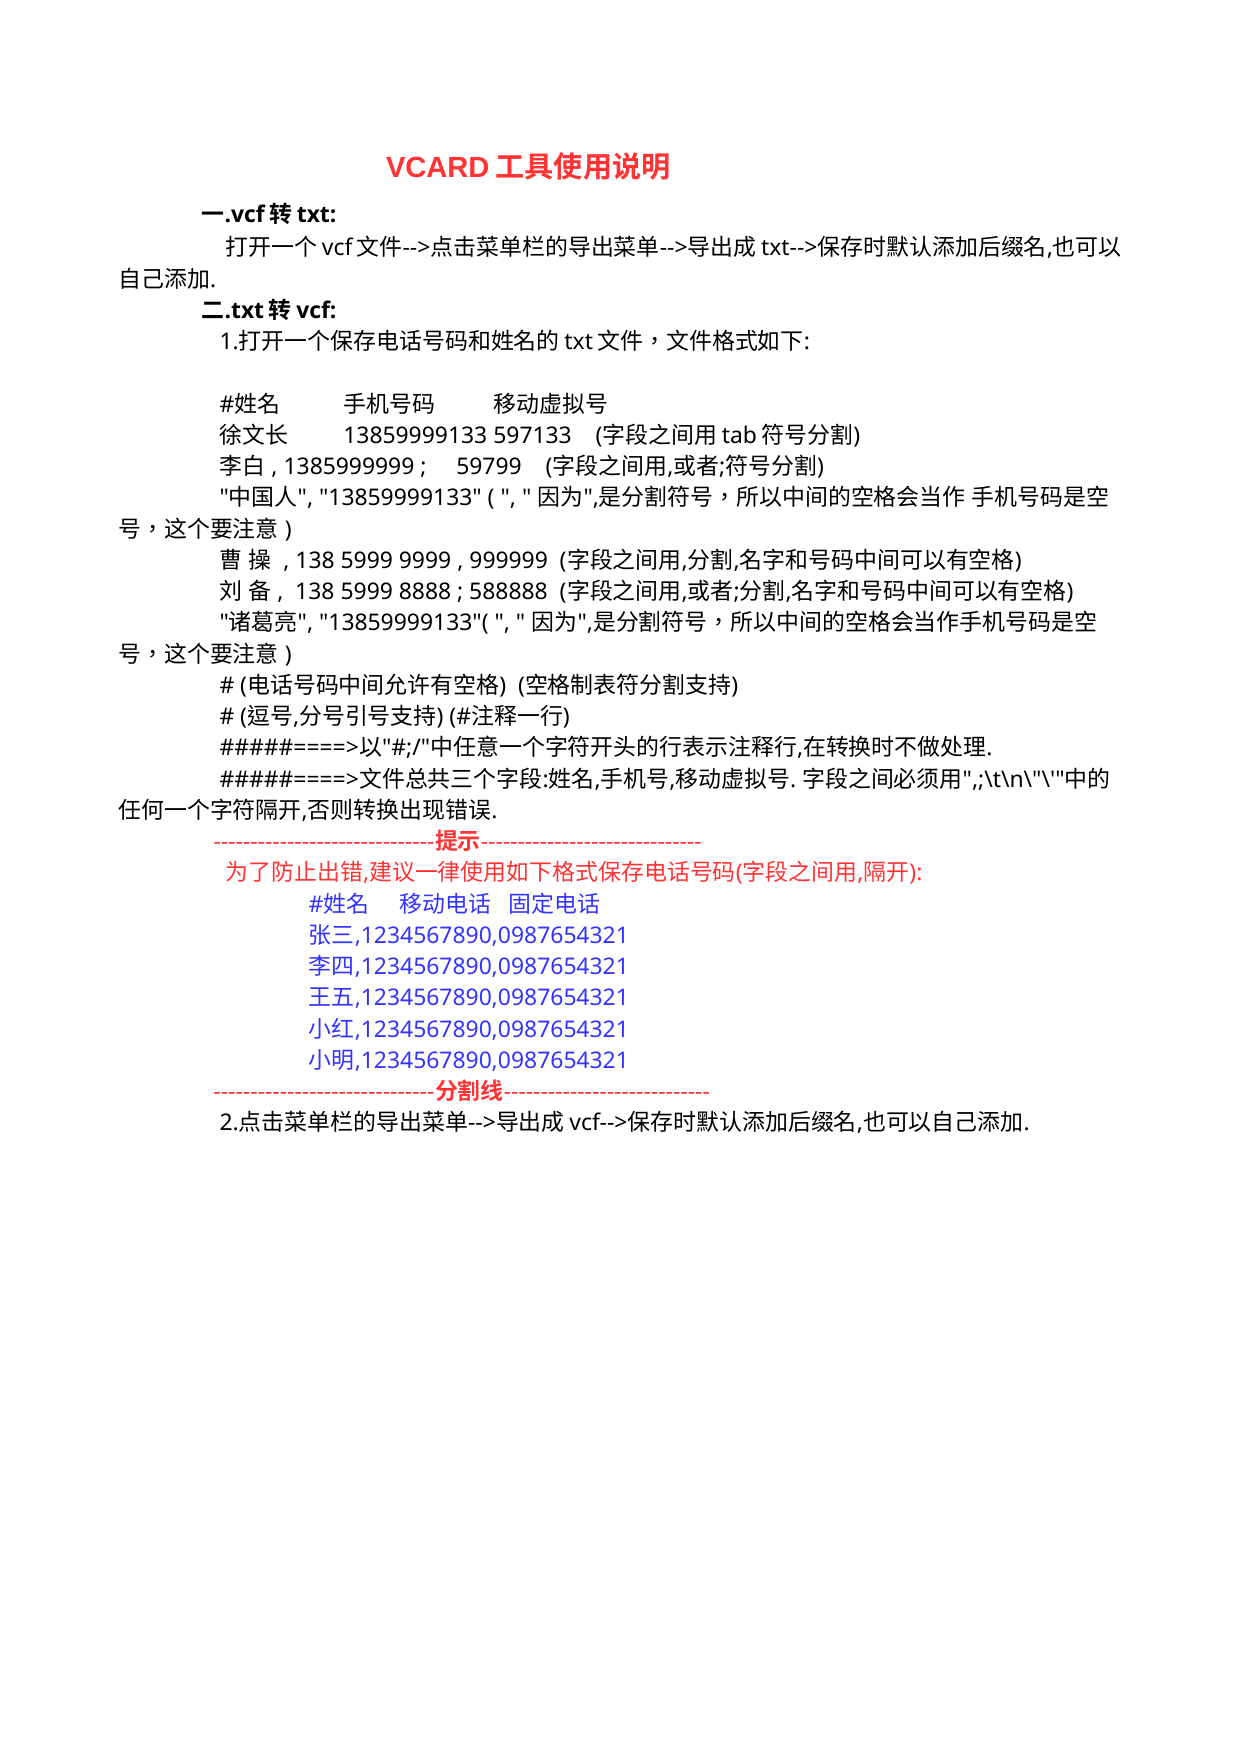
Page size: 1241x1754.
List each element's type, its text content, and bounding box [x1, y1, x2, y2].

text #姓名 移动电话 固定电话 [118, 887, 1122, 919]
text 小红,1234567890,0987654321 [118, 1012, 1122, 1044]
subtitle VCARD工具使用说明 [118, 143, 1122, 185]
text 打开一个vcf文件-->点击菜单栏的导出菜单-->导出成txt-->保存时默认添加后缀名,也可以自己添加. [118, 229, 1122, 294]
text ------------------------------提示------------------------------ [118, 825, 1122, 856]
text # (逗号,分号引号支持) (#注释一行) [118, 700, 1122, 731]
text #姓名 手机号码 移动虚拟号 [118, 387, 1122, 419]
text 小明,1234567890,0987654321 [118, 1044, 1122, 1075]
text 曹 操 , 138 5999 9999 , 999999 (字段之间用,分割,名字和号码中间可以有空格) [118, 544, 1122, 575]
text #####====>以"#;/"中任意一个字符开头的行表示注释行,在转换时不做处理. [118, 731, 1122, 762]
text 2.点击菜单栏的导出菜单-->导出成vcf-->保存时默认添加后缀名,也可以自己添加. [118, 1106, 1122, 1137]
text "诸葛亮", "13859999133"( ", " 因为",是分割符号，所以中间的空格会当作手机号码是空号，这个要注意 ) [118, 606, 1122, 669]
text 1.打开一个保存电话号码和姓名的txt文件，文件格式如下: [118, 325, 1122, 356]
text "中国人", "13859999133" ( ", " 因为",是分割符号，所以中间的空格会当作 手机号码是空号，这个要注意 ) [118, 481, 1122, 544]
text ------------------------------分割线---------------------------- [118, 1075, 1122, 1106]
text 张三,1234567890,0987654321 [118, 919, 1122, 950]
text 李四,1234567890,0987654321 [118, 950, 1122, 981]
text 王五,1234567890,0987654321 [118, 981, 1122, 1012]
text #####====>文件总共三个字段:姓名,手机号,移动虚拟号. 字段之间必须用",;\t\n\"\'"中的任何一个字符隔开,否则转换出现错误. [118, 762, 1122, 825]
text # (电话号码中间允许有空格) (空格制表符分割支持) [118, 669, 1122, 700]
text 一.vcf转txt: [118, 198, 1122, 229]
text 李白 , 1385999999 ; 59799 (字段之间用,或者;符号分割) [118, 450, 1122, 481]
text 刘 备 , 138 5999 8888 ; 588888 (字段之间用,或者;分割,名字和号码中间可以有空格) [118, 575, 1122, 606]
text 二.txt转vcf: [118, 294, 1122, 325]
text 为了防止出错,建议一律使用如下格式保存电话号码(字段之间用,隔开): [118, 856, 1122, 887]
text 徐文长 13859999133 597133 (字段之间用tab符号分割) [118, 419, 1122, 450]
